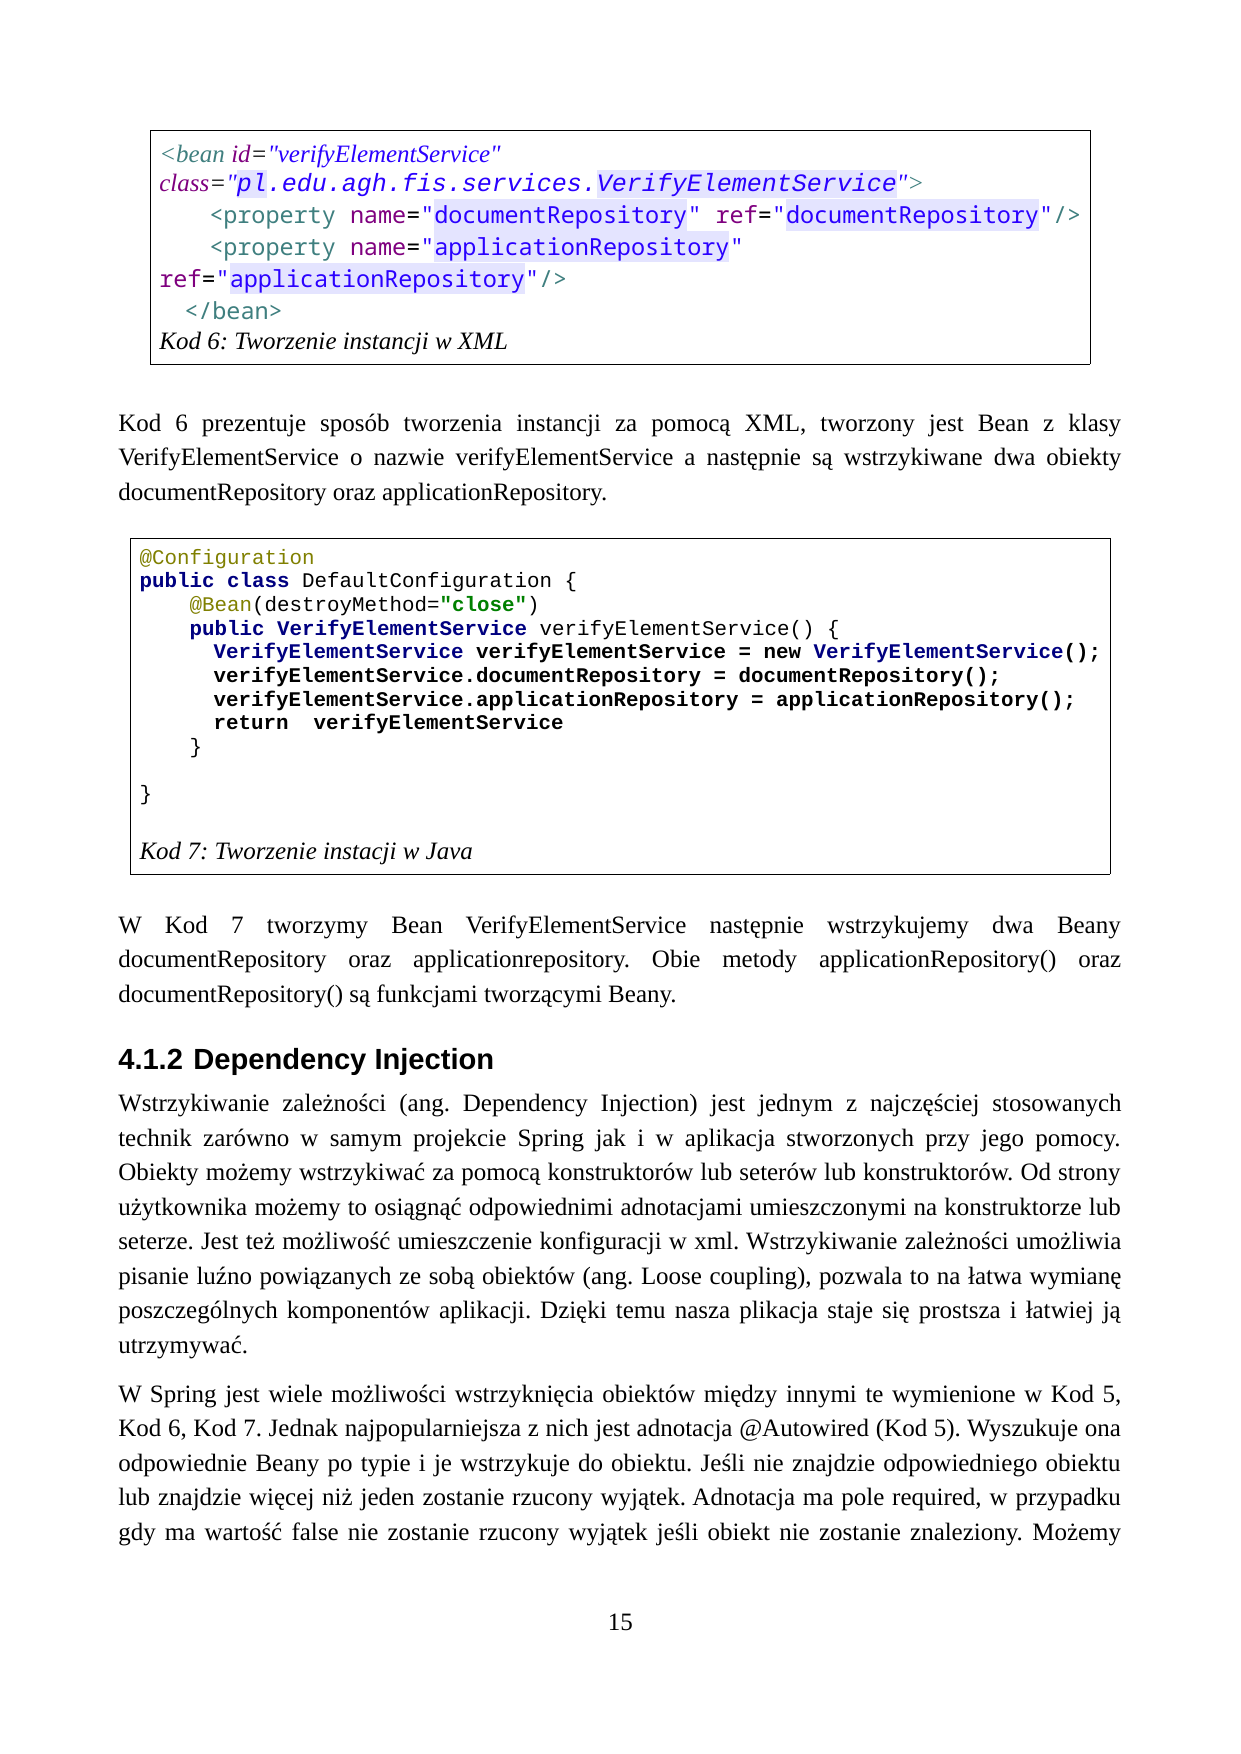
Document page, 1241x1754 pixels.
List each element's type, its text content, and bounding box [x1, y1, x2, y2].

text public class DefaultConfiguration { [139, 571, 1101, 594]
text </bean> [159, 294, 1081, 326]
text Kod 7: Tworzenie instacji w Java [139, 836, 1101, 865]
text verifyElementService.applicationRepository = applicationRepository(); [139, 689, 1101, 712]
subtitle Dependency Injection [118, 1042, 1122, 1076]
text <property name="applicationRepository" ref="applicationRepository"/> [159, 231, 1081, 294]
text @Bean(destroyMethod="close") [139, 594, 1101, 618]
text W Kod 7 tworzymy Bean VerifyElementService następnie wstrzykujemy dwa Beany documentRepository oraz applicationrepository. Obie metody applicationRepository() oraz documentRepository() są funkcjami tworzącymi Beany. [118, 910, 1122, 1007]
text Wstrzykiwanie zależności (ang. Dependency Injection) jest jednym z najczęściej stosowanych technik zarówno w samym projekcie Spring jak i w aplikacja stworzonych przy jego pomocy. Obiekty możemy wstrzykiwać za pomocą konstruktorów lub seterów lub konstruktorów. Od strony użytkownika możemy to osiągnąć odpowiednimi adnotacjami umieszczonymi na konstruktorze lub seterze. Jest też możliwość umieszczenie konfiguracji w xml. Wstrzykiwanie zależności umożliwia pisanie luźno powiązanych ze sobą obiektów (ang. Loose coupling), pozwala to na łatwa wymianę poszczególnych komponentów aplikacji. Dzięki temu nasza plikacja staje się prostsza i łatwiej ją utrzymywać. [118, 1088, 1122, 1358]
text VerifyElementService verifyElementService = new VerifyElementService(); [139, 641, 1101, 665]
text Kod 6: Tworzenie instancji w XML [159, 326, 1081, 355]
text public VerifyElementService verifyElementService() { [139, 618, 1101, 641]
text verifyElementService.documentRepository = documentRepository(); [139, 665, 1101, 689]
text <bean id="verifyElementService" class="pl.edu.agh.fis.services.VerifyElementService"> [159, 139, 1081, 198]
text } [139, 736, 1101, 760]
text return verifyElementService [139, 712, 1101, 736]
text } [139, 783, 1101, 807]
text W Spring jest wiele możliwości wstrzyknięcia obiektów między innymi te wymienione w Kod 5, Kod 6, Kod 7. Jednak najpopularniejsza z nich jest adnotacja @Autowired (Kod 5). Wyszukuje ona odpowiednie Beany po typie i je wstrzykuje do obiektu. Jeśli nie znajdzie odpowiedniego obiektu lub znajdzie więcej niż jeden zostanie rzucony wyjątek. Adnotacja ma pole required, w przypadku gdy ma wartość false nie zostanie rzucony wyjątek jeśli obiekt nie zostanie znaleziony. Możemy [118, 1379, 1122, 1545]
text <property name="documentRepository" ref="documentRepository"/> [159, 198, 1081, 231]
text Kod 6 prezentuje sposób tworzenia instancji za pomocą XML, tworzony jest Bean z klasy VerifyElementService o nazwie verifyElementService a następnie są wstrzykiwane dwa obiekty documentRepository oraz applicationRepository. [118, 408, 1122, 506]
text @Configuration [139, 547, 1101, 571]
